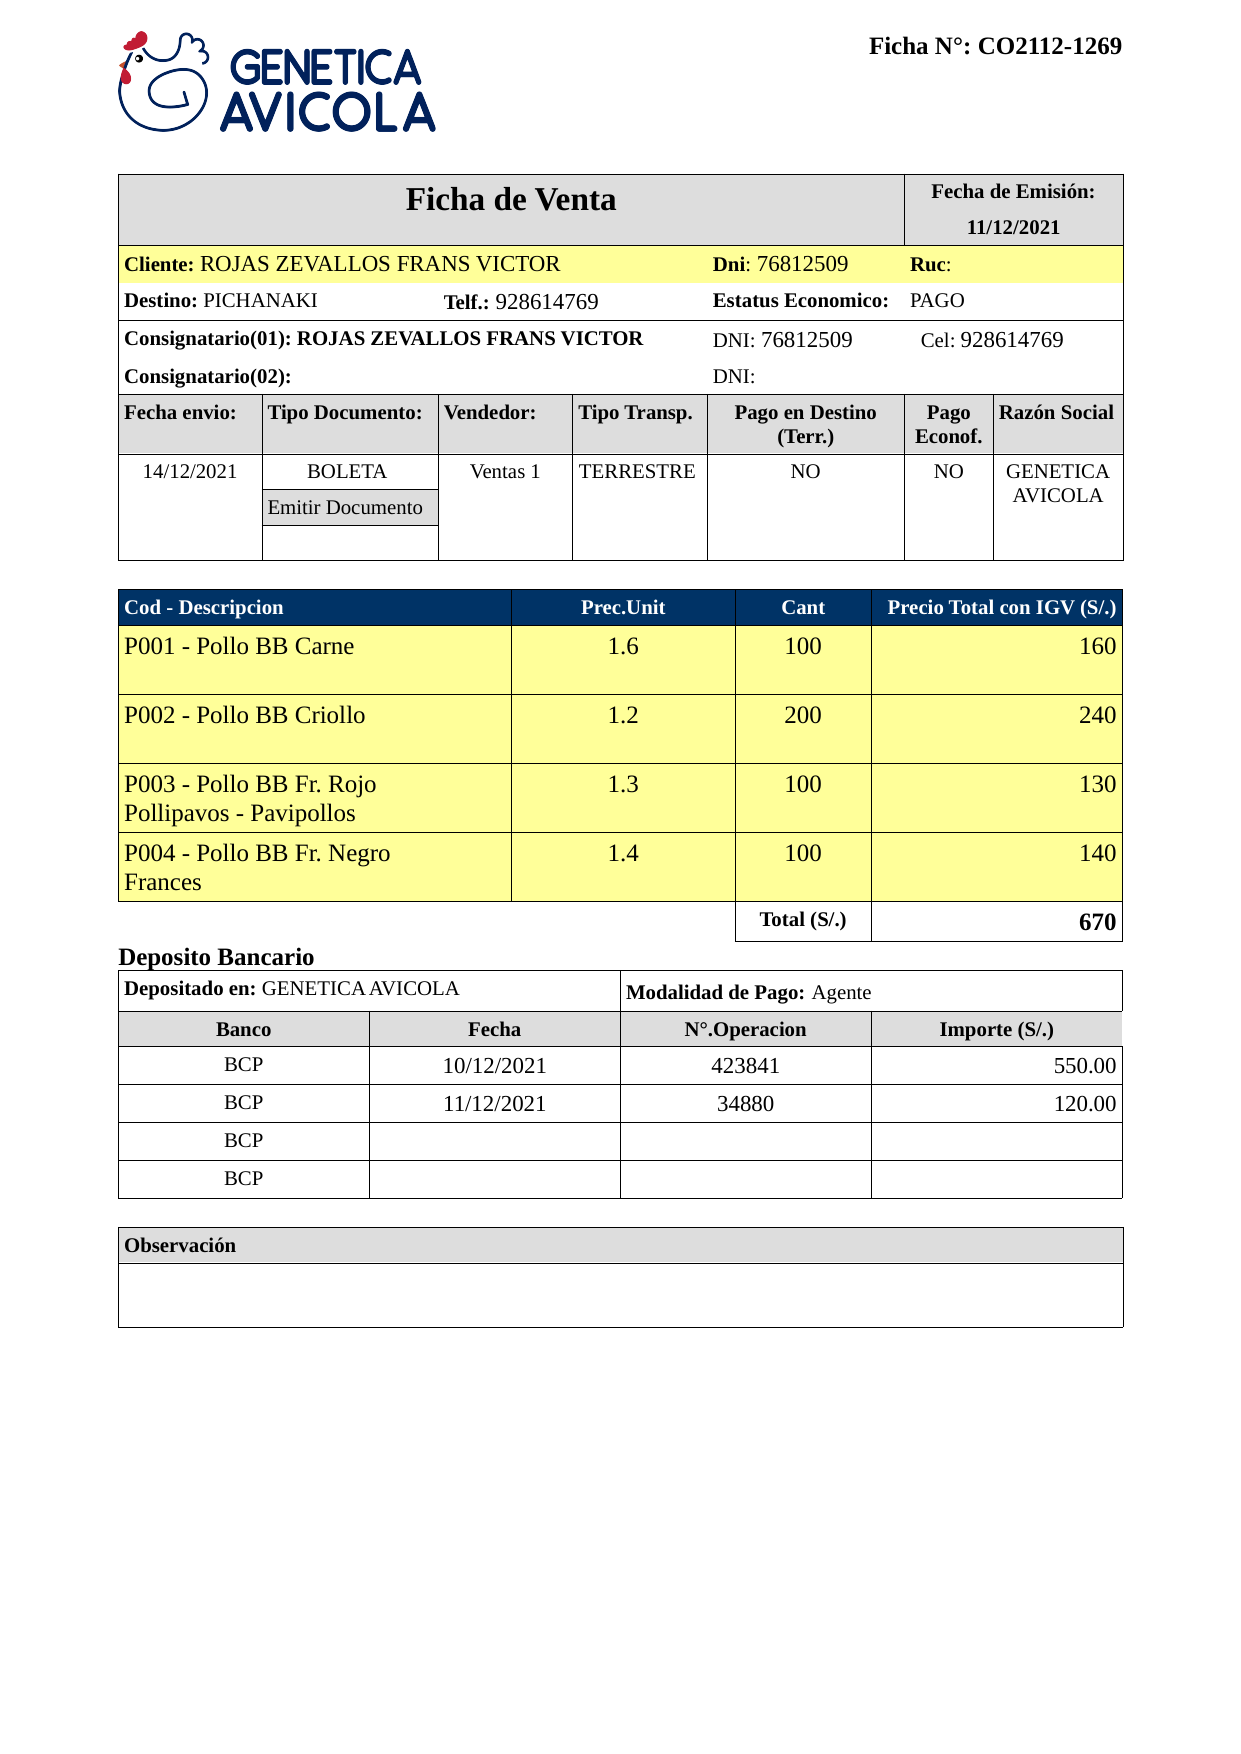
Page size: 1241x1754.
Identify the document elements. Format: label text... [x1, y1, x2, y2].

table_cell 100 [736, 833, 871, 901]
table_header Depositado en: GENETICA AVICOLA [119, 971, 620, 1011]
table_cell BCP [119, 1047, 369, 1084]
table_cell BCP [119, 1085, 369, 1122]
table_cell P001 - Pollo BB Carne [119, 626, 511, 694]
table_cell [511, 902, 735, 941]
table_cell PAGO [904, 283, 1123, 320]
table_cell Estatus Economico: [707, 283, 904, 320]
table_header Fecha de Emisión: [905, 175, 1123, 209]
table_cell [872, 1123, 1122, 1160]
table_cell P002 - Pollo BB Criollo [119, 695, 511, 763]
table_cell Pago Econof. [905, 395, 993, 453]
table_cell 100 [736, 626, 871, 694]
table_cell 34880 [621, 1085, 871, 1122]
table_cell Tipo Documento: [263, 395, 438, 453]
table_cell 10/12/2021 [370, 1047, 620, 1084]
table_cell Destino: PICHANAKI [119, 283, 438, 320]
table_cell 14/12/2021 [119, 455, 262, 560]
table_cell [621, 1161, 871, 1198]
table_cell Fecha [370, 1012, 620, 1046]
table_cell Vendedor: [439, 395, 572, 453]
table_cell Total (S/.) [736, 902, 871, 941]
table_cell 130 [872, 764, 1122, 832]
table_cell 1.3 [512, 764, 735, 832]
table_header Cant [736, 590, 871, 625]
table_cell 550.00 [872, 1047, 1122, 1084]
table_cell NO [708, 455, 904, 560]
table_header Ficha de Venta [119, 175, 904, 245]
table_cell [370, 1161, 620, 1198]
table_cell 160 [872, 626, 1122, 694]
table_cell [263, 526, 438, 560]
table_cell GENETICA AVICOLA [994, 455, 1123, 560]
table_cell Ruc: [904, 246, 1123, 283]
table_cell Cliente: ROJAS ZEVALLOS FRANS VICTOR [119, 246, 707, 283]
table_cell BCP [119, 1123, 369, 1160]
table_cell 1.6 [512, 626, 735, 694]
table_cell 120.00 [872, 1085, 1122, 1122]
table_cell P004 - Pollo BB Fr. Negro Frances [119, 833, 511, 901]
table_cell DNI: 76812509 [707, 321, 915, 358]
table_cell [119, 1264, 1123, 1327]
table_cell 240 [872, 695, 1122, 763]
table_cell Pago en Destino (Terr.) [708, 395, 904, 453]
table_cell 200 [736, 695, 871, 763]
text Deposito Bancario [118, 942, 1122, 970]
table_header Modalidad de Pago: Agente [621, 971, 1122, 1011]
table_header Precio Total con IGV (S/.) [872, 590, 1122, 625]
table_cell Fecha envio: [119, 395, 262, 453]
table_cell [118, 902, 511, 941]
table_cell Ventas 1 [439, 455, 572, 560]
table_cell Importe (S/.) [872, 1012, 1122, 1046]
table_cell BOLETA [263, 455, 438, 489]
table_cell Razón Social [994, 395, 1123, 453]
table_cell 11/12/2021 [370, 1085, 620, 1122]
table_cell Telf.: 928614769 [438, 283, 707, 320]
table_cell [621, 1123, 871, 1160]
table_cell NO [905, 455, 993, 560]
table_header Prec.Unit [512, 590, 735, 625]
table_cell Tipo Transp. [573, 395, 707, 453]
table_header Cod - Descripcion [119, 590, 511, 625]
table_cell DNI: [707, 358, 1123, 394]
table_cell BCP [119, 1161, 369, 1198]
table_cell N°.Operacion [621, 1012, 871, 1046]
table_cell P003 - Pollo BB Fr. Rojo Pollipavos - Pavipollos [119, 764, 511, 832]
table_cell 1.4 [512, 833, 735, 901]
table_cell [370, 1123, 620, 1160]
table_cell 100 [736, 764, 871, 832]
table_cell 670 [872, 902, 1122, 941]
table_header Observación [119, 1228, 1123, 1262]
table_cell 423841 [621, 1047, 871, 1084]
table_cell Cel: 928614769 [915, 321, 1123, 358]
table_cell [872, 1161, 1122, 1198]
picture [118, 31, 436, 132]
table_cell Consignatario(01): ROJAS ZEVALLOS FRANS VICTOR [119, 321, 707, 358]
table_cell 11/12/2021 [905, 209, 1123, 245]
table_cell Emitir Documento [263, 490, 438, 525]
table_cell Dni: 76812509 [707, 246, 904, 283]
table_cell Consignatario(02): [119, 358, 707, 394]
table_cell 140 [872, 833, 1122, 901]
table_cell TERRESTRE [573, 455, 707, 560]
table_cell 1.2 [512, 695, 735, 763]
table_cell Banco [119, 1012, 369, 1046]
